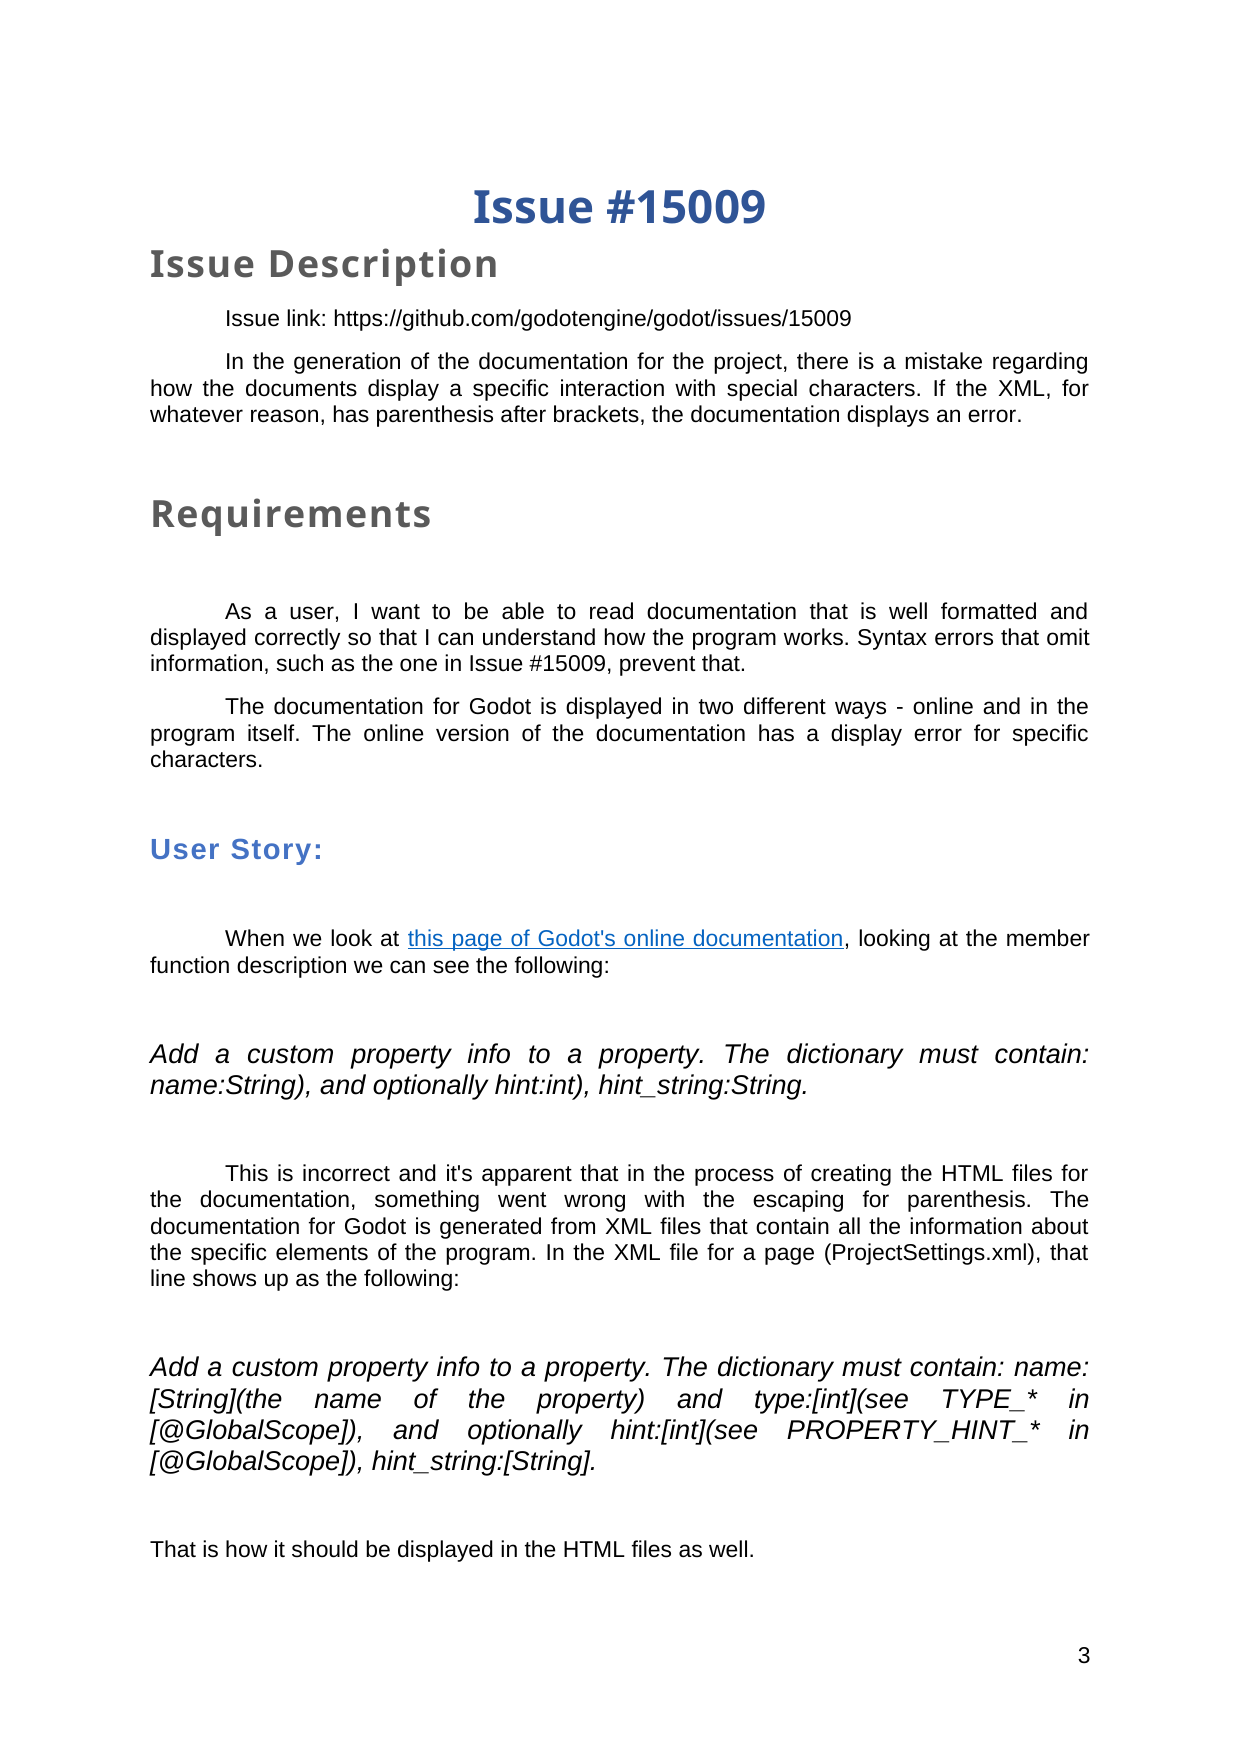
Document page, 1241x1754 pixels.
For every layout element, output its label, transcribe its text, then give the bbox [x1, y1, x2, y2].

text The documentation for Godot is displayed in two different ways - online and in the program itself. The online version of the documentation has a display error for specific characters. [150, 693, 1090, 772]
subtitle Issue #15009 [150, 175, 1090, 237]
text When we look at this page of Godot's online documentation, looking at the member function description we can see the following: [150, 925, 1090, 978]
text In the generation of the documentation for the project, there is a mistake regarding how the documents display a specific interaction with special characters. If the XML, for whatever reason, has parenthesis after brackets, the documentation displays an error. [150, 348, 1090, 427]
subtitle User Story: [150, 832, 1090, 866]
subtitle Issue Description [150, 237, 1090, 288]
text As a user, I want to be able to read documentation that is well formatted and displayed correctly so that I can understand how the program works. Syntax errors that omit information, such as the one in Issue #15009, prevent that. [150, 598, 1090, 677]
text Add a custom property info to a property. The dictionary must contain: name:String), and optionally hint:int), hint_string:String. [150, 1038, 1090, 1100]
subtitle Requirements [150, 487, 1090, 538]
text That is how it should be displayed in the HTML files as well. [150, 1536, 1090, 1562]
text Add a custom property info to a property. The dictionary must contain: name:[String](the name of the property) and type:[int](see TYPE_* in [@GlobalScope]), and optionally hint:[int](see PROPERTY_HINT_* in [@GlobalScope]), hint_string:[String]. [150, 1351, 1090, 1476]
text This is incorrect and it's apparent that in the process of creating the HTML files for the documentation, something went wrong with the escaping for parenthesis. The documentation for Godot is generated from XML files that contain all the information about the specific elements of the program. In the XML file for a page (ProjectSettings.xml), that line shows up as the following: [150, 1160, 1090, 1292]
text Issue link: https://github.com/godotengine/godot/issues/15009 [150, 305, 1090, 331]
